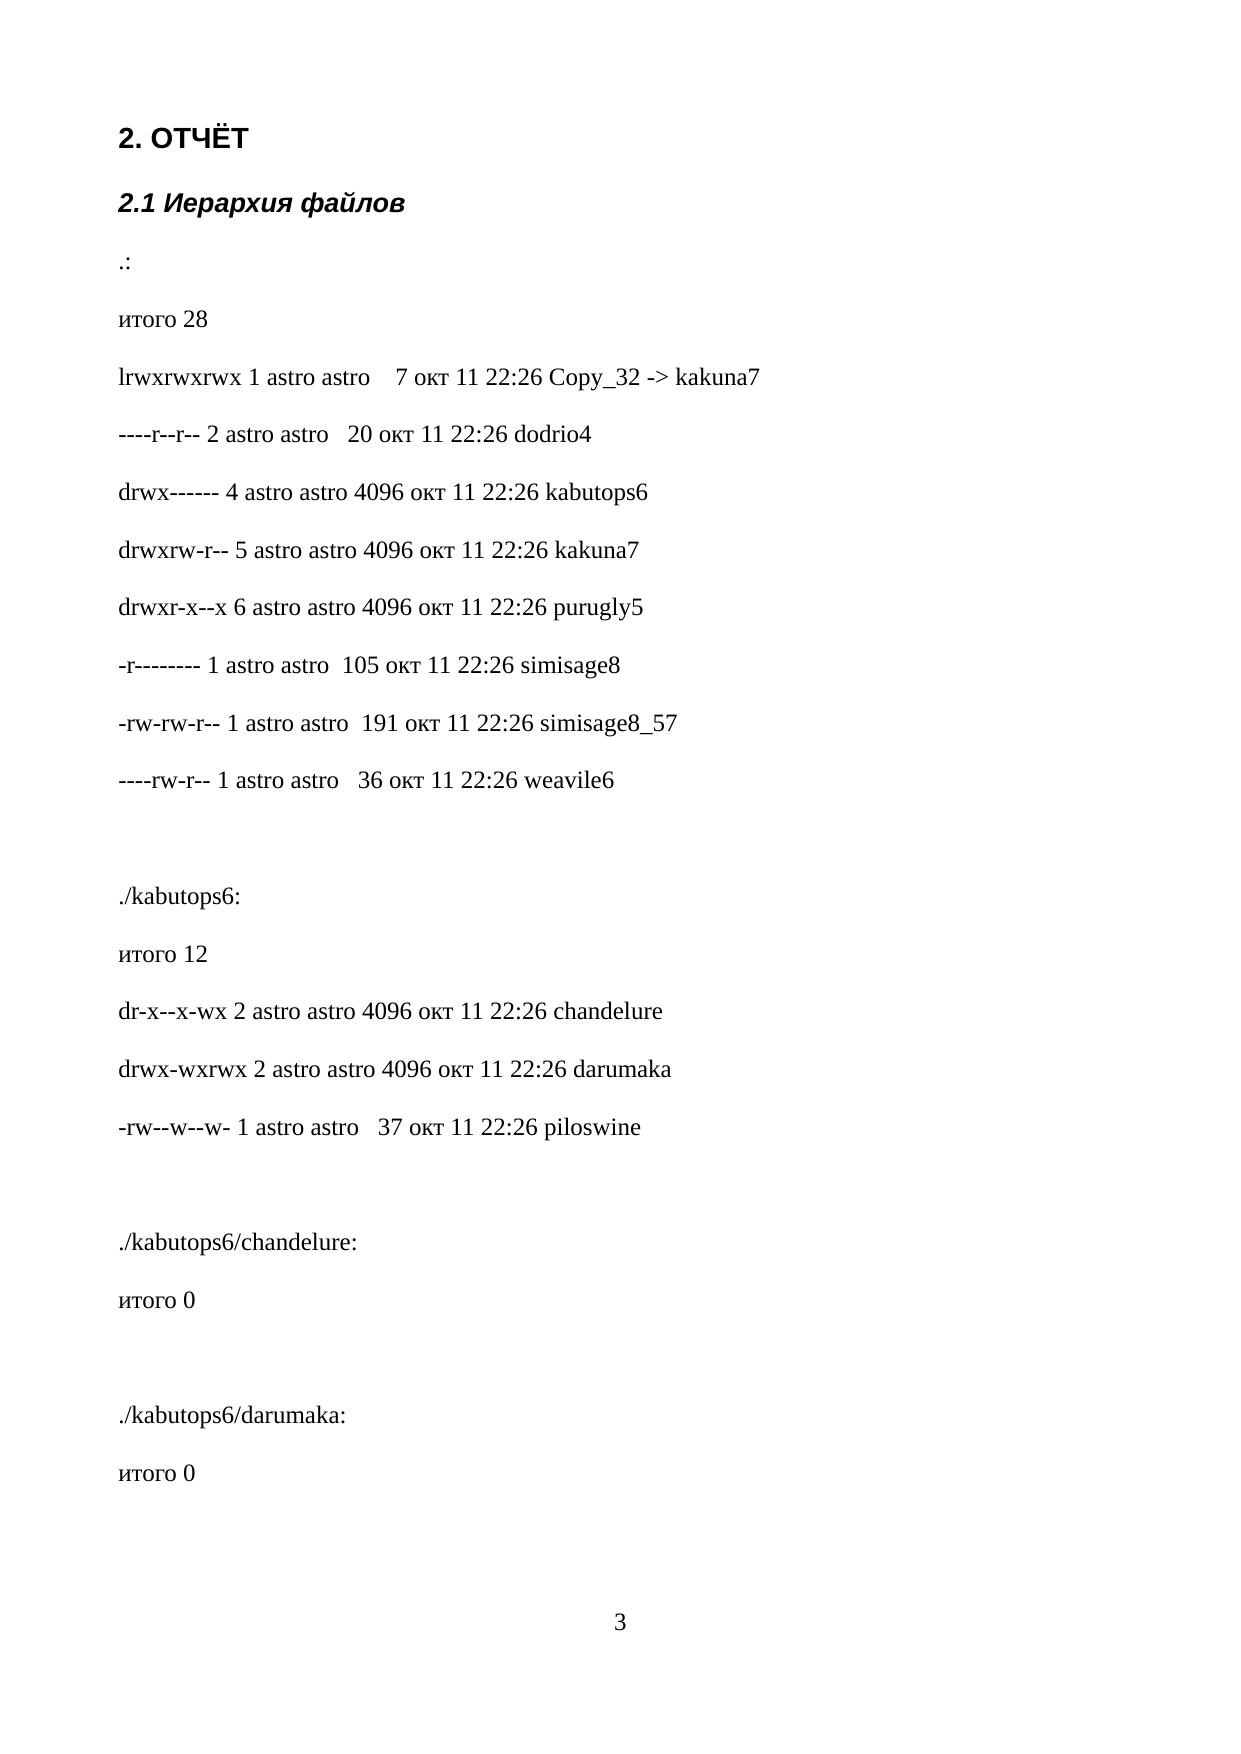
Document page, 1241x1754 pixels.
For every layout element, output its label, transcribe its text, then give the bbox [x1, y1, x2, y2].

text -rw-rw-r-- 1 astro astro 191 окт 11 22:26 simisage8_57 [118, 708, 1122, 737]
text .: [118, 246, 1122, 275]
text -r-------- 1 astro astro 105 окт 11 22:26 simisage8 [118, 650, 1122, 679]
text итого 28 [118, 304, 1122, 333]
text ----rw-r-- 1 astro astro 36 окт 11 22:26 weavile6 [118, 766, 1122, 794]
text ----r--r-- 2 astro astro 20 окт 11 22:26 dodrio4 [118, 419, 1122, 448]
text lrwxrwxrwx 1 astro astro 7 окт 11 22:26 Copy_32 -> kakuna7 [118, 362, 1122, 390]
text ./kabutops6/chandelure: [118, 1227, 1122, 1256]
text итого 12 [118, 939, 1122, 967]
subtitle 2.1 Иерархия файлов [118, 187, 1122, 218]
subtitle 2. ОТЧЁТ [118, 121, 1122, 154]
text ./kabutops6: [118, 881, 1122, 910]
text итого 0 [118, 1285, 1122, 1314]
text drwxr-x--x 6 astro astro 4096 окт 11 22:26 purugly5 [118, 592, 1122, 621]
text итого 0 [118, 1458, 1122, 1487]
text -rw--w--w- 1 astro astro 37 окт 11 22:26 piloswine [118, 1112, 1122, 1141]
text ./kabutops6/darumaka: [118, 1400, 1122, 1429]
text drwx------ 4 astro astro 4096 окт 11 22:26 kabutops6 [118, 477, 1122, 506]
text drwxrw-r-- 5 astro astro 4096 окт 11 22:26 kakuna7 [118, 535, 1122, 563]
text dr-x--x-wx 2 astro astro 4096 окт 11 22:26 chandelure [118, 996, 1122, 1025]
text drwx-wxrwx 2 astro astro 4096 окт 11 22:26 darumaka [118, 1054, 1122, 1083]
